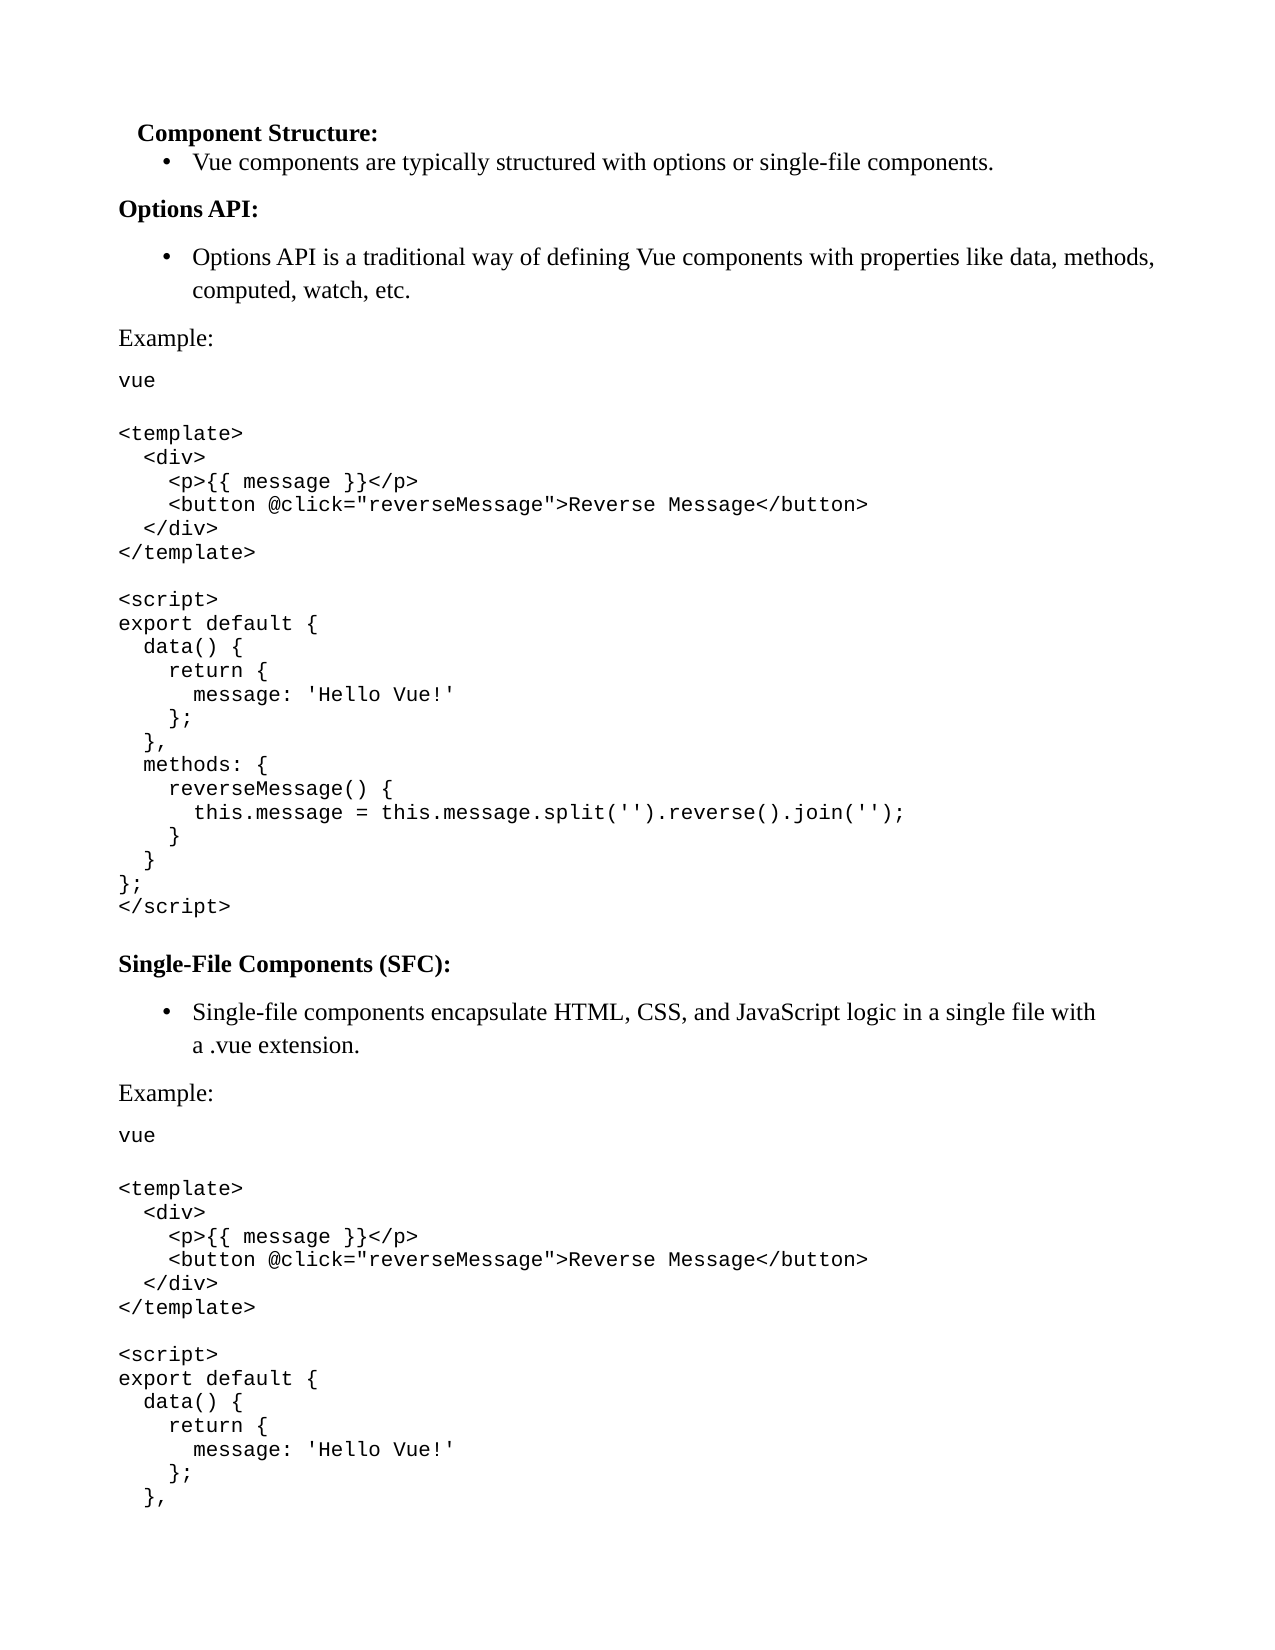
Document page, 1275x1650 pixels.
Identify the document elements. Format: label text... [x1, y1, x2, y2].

text <script> [118, 589, 1157, 613]
text vue [118, 370, 1157, 394]
text return { [118, 1415, 1157, 1438]
text message: 'Hello Vue!' [118, 1438, 1157, 1462]
text }, [118, 731, 1157, 754]
text methods: { [118, 754, 1157, 778]
list Single-file components encapsulate HTML, CSS, and JavaScript logic in a single file with a .vue extension. [162, 997, 1157, 1059]
text data() { [118, 636, 1157, 660]
text <template> [118, 1178, 1157, 1202]
text Options API: [118, 194, 1157, 223]
text <button @click="reverseMessage">Reverse Message</button> [118, 494, 1157, 518]
text export default { [118, 1368, 1157, 1391]
text message: 'Hello Vue!' [118, 683, 1157, 707]
text <template> [118, 423, 1157, 447]
text data() { [118, 1391, 1157, 1415]
text </template> [118, 1297, 1157, 1320]
text Component Structure: [118, 118, 1157, 147]
text } [118, 825, 1157, 849]
text }; [118, 1462, 1157, 1486]
text }, [118, 1486, 1157, 1509]
text }; [118, 707, 1157, 731]
text </script> [118, 896, 1157, 920]
text <p>{{ message }}</p> [118, 471, 1157, 494]
text Example: [118, 1078, 1157, 1106]
text export default { [118, 613, 1157, 636]
list Options API is a traditional way of defining Vue components with properties like data, methods, computed, watch, etc. [162, 242, 1157, 304]
text Example: [118, 323, 1157, 351]
text <button @click="reverseMessage">Reverse Message</button> [118, 1249, 1157, 1273]
text </div> [118, 1273, 1157, 1297]
text Single-File Components (SFC): [118, 949, 1157, 978]
text reverseMessage() { [118, 778, 1157, 802]
text </div> [118, 518, 1157, 542]
text vue [118, 1125, 1157, 1149]
text return { [118, 660, 1157, 683]
text this.message = this.message.split('').reverse().join(''); [118, 802, 1157, 825]
list Vue components are typically structured with options or single-file components. [162, 147, 1157, 176]
text }; [118, 873, 1157, 896]
text <div> [118, 447, 1157, 471]
text <script> [118, 1344, 1157, 1368]
text <p>{{ message }}</p> [118, 1226, 1157, 1249]
text </template> [118, 542, 1157, 565]
text <div> [118, 1202, 1157, 1226]
text } [118, 849, 1157, 873]
